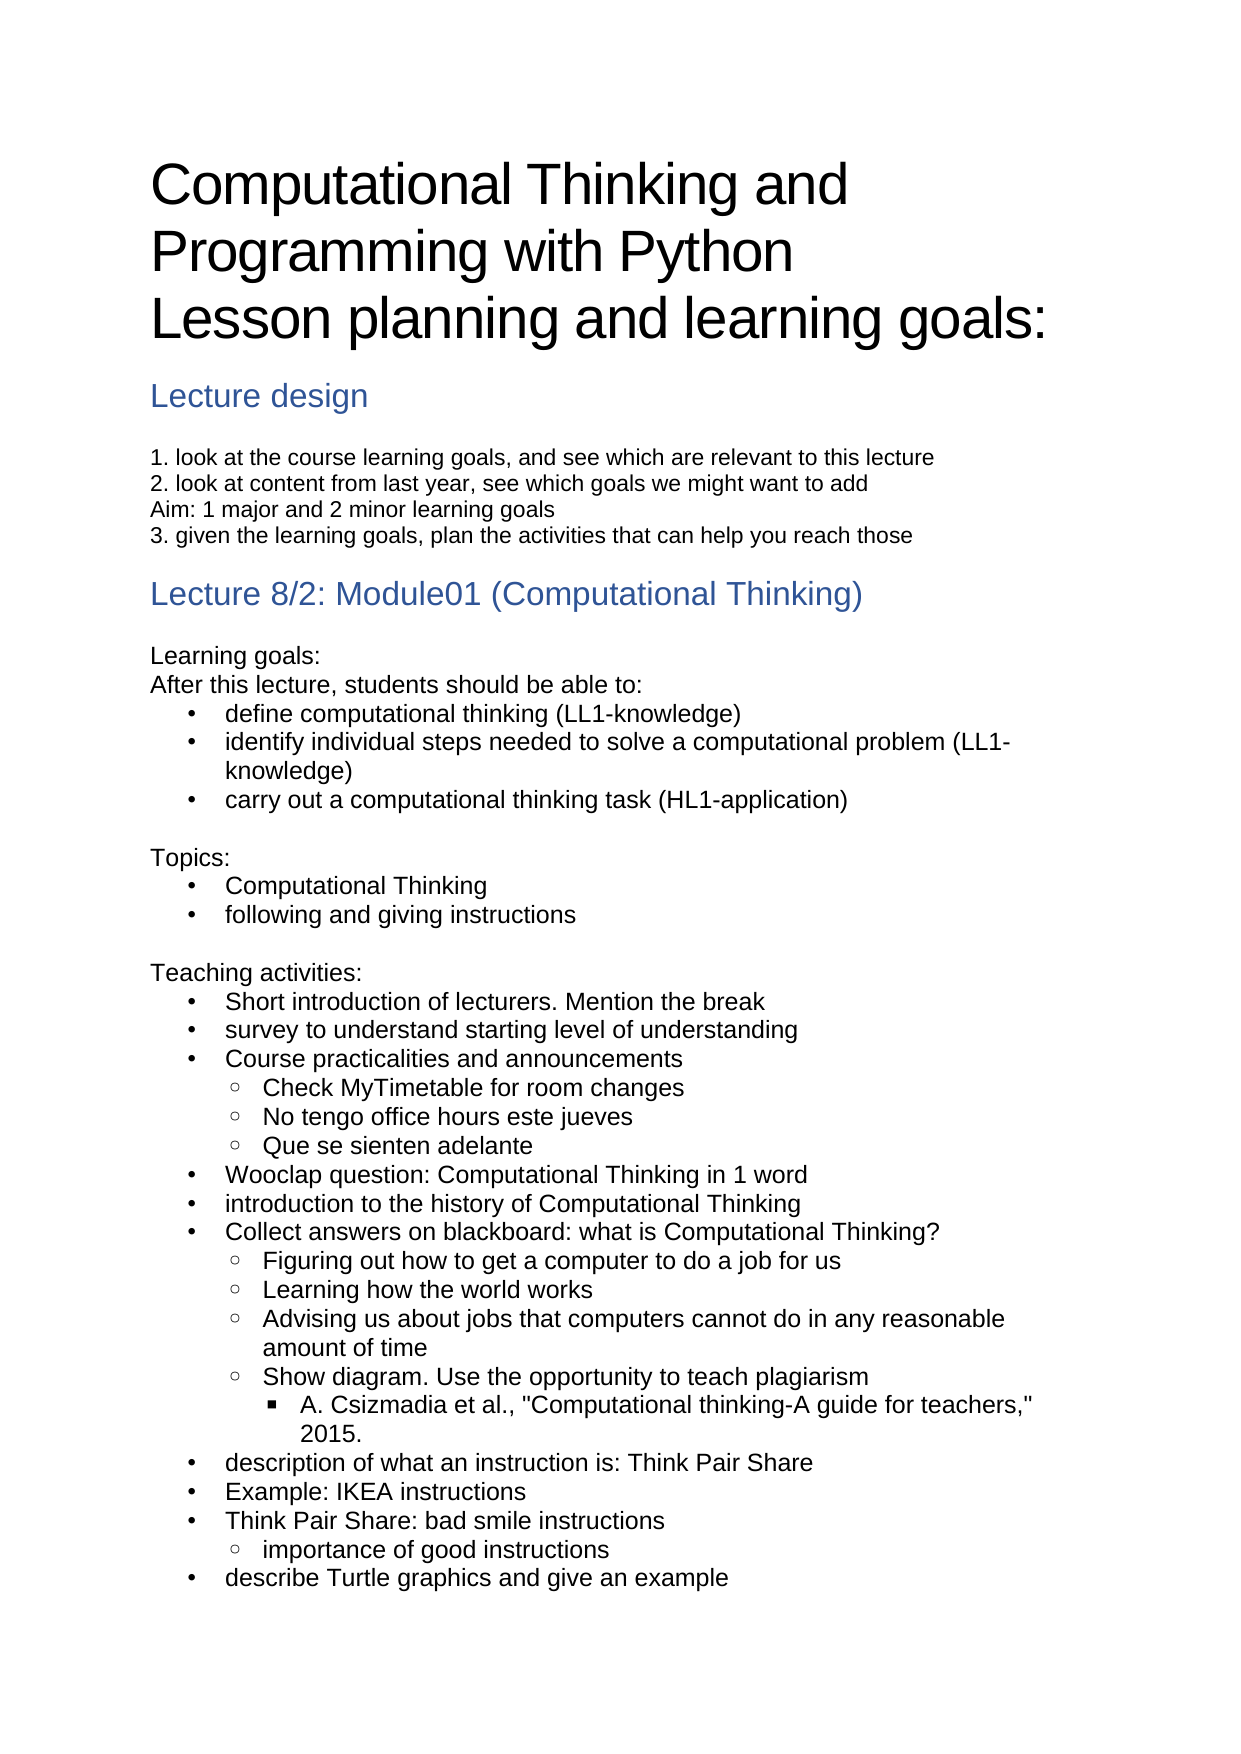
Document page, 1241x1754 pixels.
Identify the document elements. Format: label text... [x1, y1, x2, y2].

list survey to understand starting level of understanding [187, 1015, 1090, 1044]
list introduction to the history of Computational Thinking [187, 1188, 1090, 1217]
list No tengo office hours este jueves [225, 1102, 1090, 1131]
text Topics: [150, 843, 1090, 871]
list Wooclap question: Computational Thinking in 1 word [187, 1160, 1090, 1188]
subtitle Lecture 8/2: Module01 (Computational Thinking) [150, 574, 1090, 612]
list Short introduction of lecturers. Mention the break [187, 987, 1090, 1015]
list Computational Thinking [187, 871, 1090, 900]
list describe Turtle graphics and give an example [187, 1563, 1090, 1592]
text Teaching activities: [150, 958, 1090, 987]
list carry out a computational thinking task (HL1-application) [187, 785, 1090, 814]
list description of what an instruction is: Think Pair Share [187, 1448, 1090, 1477]
list Check MyTimetable for room changes [225, 1073, 1090, 1102]
text After this lecture, students should be able to: [150, 670, 1090, 698]
subtitle Lecture design [150, 376, 1090, 415]
list following and giving instructions [187, 900, 1090, 929]
list importance of good instructions [225, 1534, 1090, 1563]
text 2. look at content from last year, see which goals we might want to add Aim: 1 major and 2 minor learning goals [150, 470, 1090, 522]
title Computational Thinking and Programming with Python [150, 150, 1090, 284]
title Lesson planning and learning goals: [150, 284, 1090, 351]
list A. Csizmadia et al., "Computational thinking-A guide for teachers," 2015. [262, 1390, 1090, 1448]
text Learning goals: [150, 641, 1090, 670]
list identify individual steps needed to solve a computational problem (LL1-knowledge) [187, 727, 1090, 785]
list define computational thinking (LL1-knowledge) [187, 698, 1090, 727]
list Example: IKEA instructions [187, 1477, 1090, 1506]
list Show diagram. Use the opportunity to teach plagiarism [225, 1362, 1090, 1390]
list Learning how the world works [225, 1275, 1090, 1304]
list Que se sienten adelante [225, 1131, 1090, 1160]
list Advising us about jobs that computers cannot do in any reasonable amount of time [225, 1304, 1090, 1362]
list Collect answers on blackboard: what is Computational Thinking? [187, 1217, 1090, 1246]
text 3. given the learning goals, plan the activities that can help you reach those [150, 522, 1090, 549]
list Figuring out how to get a computer to do a job for us [225, 1246, 1090, 1275]
text 1. look at the course learning goals, and see which are relevant to this lecture [150, 443, 1090, 470]
list Think Pair Share: bad smile instructions [187, 1506, 1090, 1534]
list Course practicalities and announcements [187, 1044, 1090, 1073]
